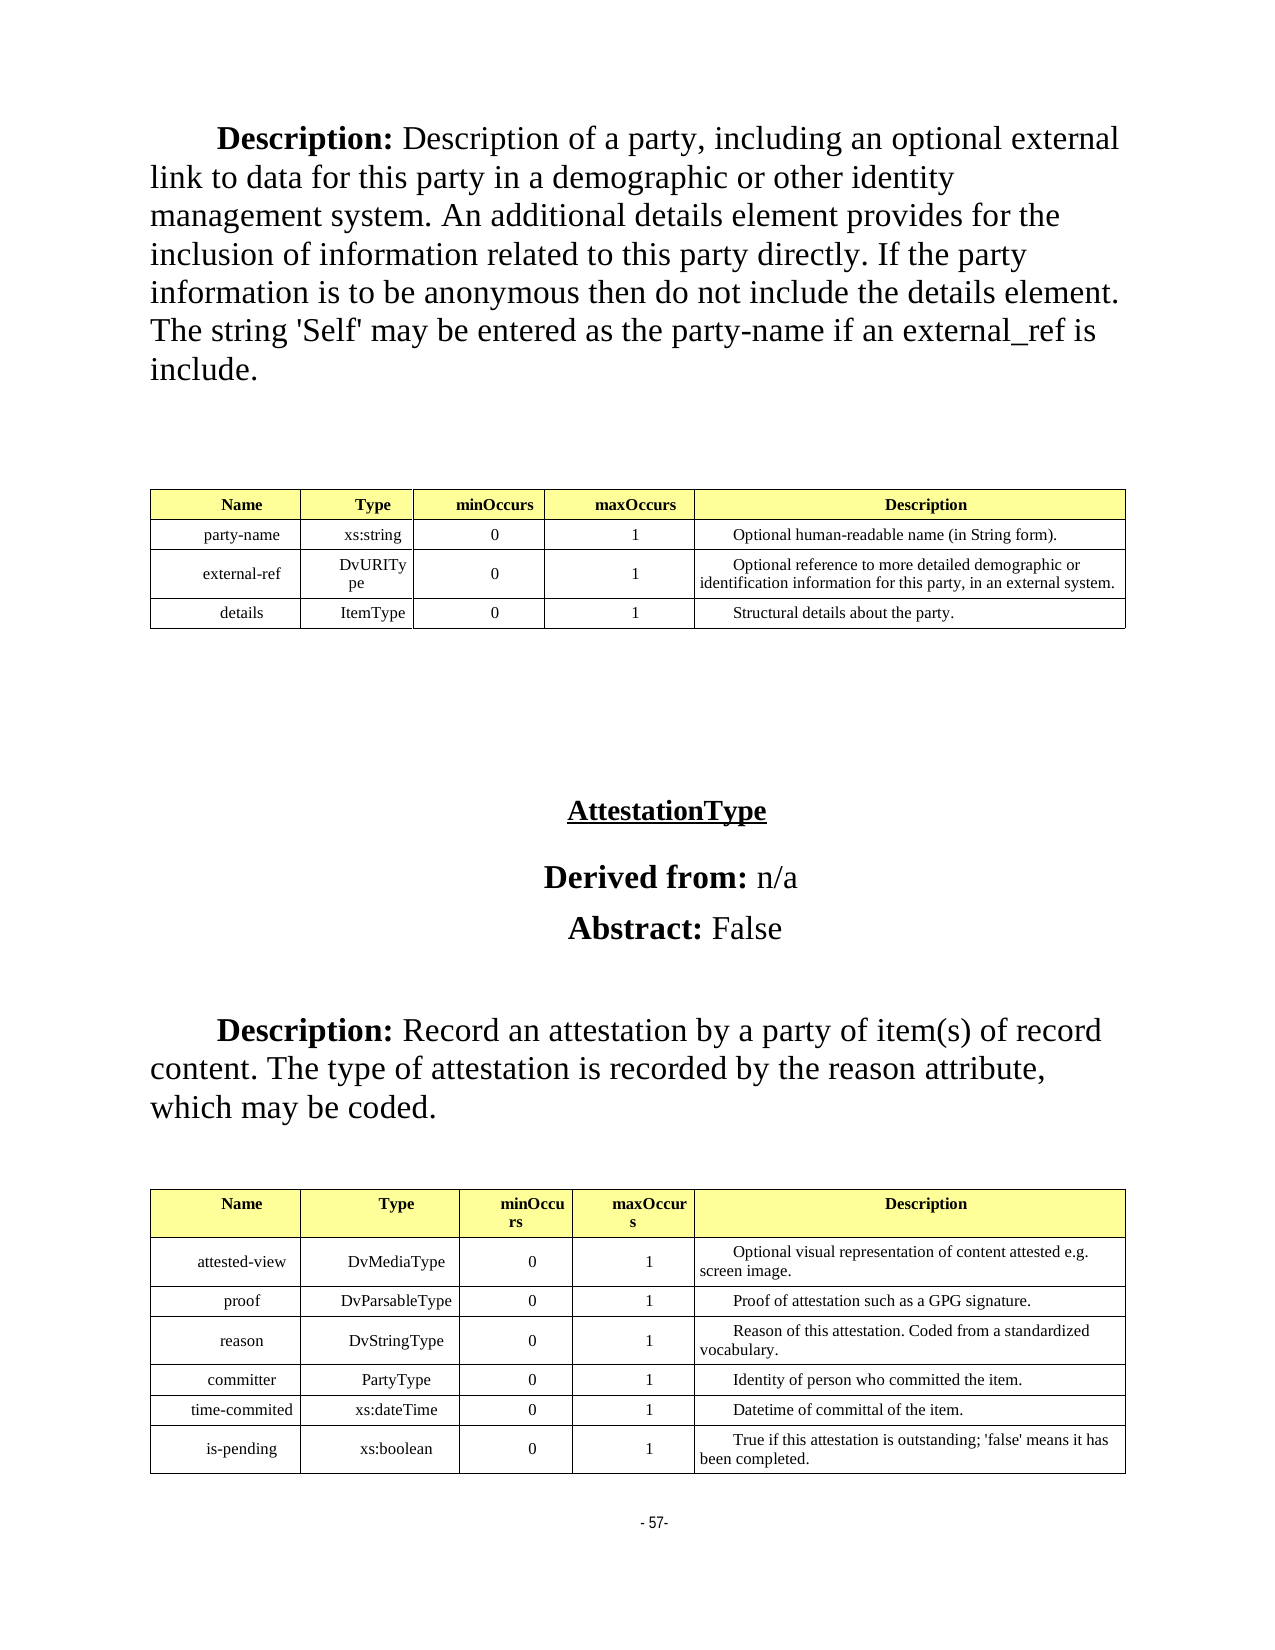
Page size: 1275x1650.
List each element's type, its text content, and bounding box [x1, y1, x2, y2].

table_cell 0 [460, 1317, 572, 1364]
table_cell 1 [573, 1365, 694, 1395]
table_cell Optional reference to more detailed demographic or identification information for this party, in an external system. [695, 550, 1125, 598]
table_cell Identity of person who committed the item. [695, 1365, 1125, 1395]
table_cell 1 [573, 1317, 694, 1364]
table_cell 1 [573, 1287, 694, 1316]
table_cell 0 [460, 1238, 572, 1286]
table_cell Reason of this attestation. Coded from a standardized vocabulary. [695, 1317, 1125, 1364]
table_cell 0 [460, 1426, 572, 1473]
table_cell 0 [460, 1287, 572, 1316]
table_cell Structural details about the party. [695, 599, 1125, 628]
table_cell DvMediaType [301, 1238, 459, 1286]
table_cell ItemType [301, 599, 412, 628]
table_header minOccurs [460, 1190, 572, 1237]
table_cell Datetime of committal of the item. [695, 1396, 1125, 1425]
table_cell attested-view [151, 1238, 300, 1286]
table_cell 1 [573, 1238, 694, 1286]
table_cell details [151, 599, 300, 628]
table_header Type [301, 490, 412, 519]
table_cell DvParsableType [301, 1287, 459, 1316]
text Abstract: False [150, 908, 1125, 946]
table_header maxOccurs [545, 490, 694, 519]
table_header Name [151, 1190, 300, 1237]
table_cell is-pending [151, 1426, 300, 1473]
table_cell 0 [414, 550, 544, 598]
table_cell xs:boolean [301, 1426, 459, 1473]
table_cell DvURIType [301, 550, 412, 598]
text AttestationType [150, 793, 1125, 827]
table_cell xs:dateTime [301, 1396, 459, 1425]
table_cell 1 [545, 550, 694, 598]
table_cell reason [151, 1317, 300, 1364]
table_cell Optional human-readable name (in String form). [695, 520, 1125, 549]
table_cell proof [151, 1287, 300, 1316]
table_cell 1 [573, 1396, 694, 1425]
table_header maxOccurs [573, 1190, 694, 1237]
table_cell 0 [460, 1365, 572, 1395]
table_cell 1 [545, 520, 694, 549]
table_cell external-ref [151, 550, 300, 598]
table_header minOccurs [414, 490, 544, 519]
table_header Description [695, 1190, 1125, 1237]
table_header Type [301, 1190, 459, 1237]
table_header Name [151, 490, 300, 519]
table_cell DvStringType [301, 1317, 459, 1364]
table_cell 0 [460, 1396, 572, 1425]
table_cell True if this attestation is outstanding; 'false' means it has been completed. [695, 1426, 1125, 1473]
text Derived from: n/a [150, 857, 1125, 895]
table_header Description [695, 490, 1125, 519]
table_cell 0 [414, 520, 544, 549]
table_cell Proof of attestation such as a GPG signature. [695, 1287, 1125, 1316]
table_cell 0 [414, 599, 544, 628]
table_cell Optional visual representation of content attested e.g. screen image. [695, 1238, 1125, 1286]
table_cell party-name [151, 520, 300, 549]
table_cell 1 [545, 599, 694, 628]
table_cell xs:string [301, 520, 412, 549]
table_cell time-commited [151, 1396, 300, 1425]
text Description: Description of a party, including an optional external link to data for this party in a demographic or other identity management system. An additional details element provides for the inclusion of information related to this party directly. If the party information is to be anonymous then do not include the details element. The string 'Self' may be entered as the party-name if an external_ref is include. [150, 118, 1125, 426]
table_cell PartyType [301, 1365, 459, 1395]
text Description: Record an attestation by a party of item(s) of record content. The type of attestation is recorded by the reason attribute, which may be coded. [150, 1010, 1125, 1125]
table_cell 1 [573, 1426, 694, 1473]
table_cell committer [151, 1365, 300, 1395]
